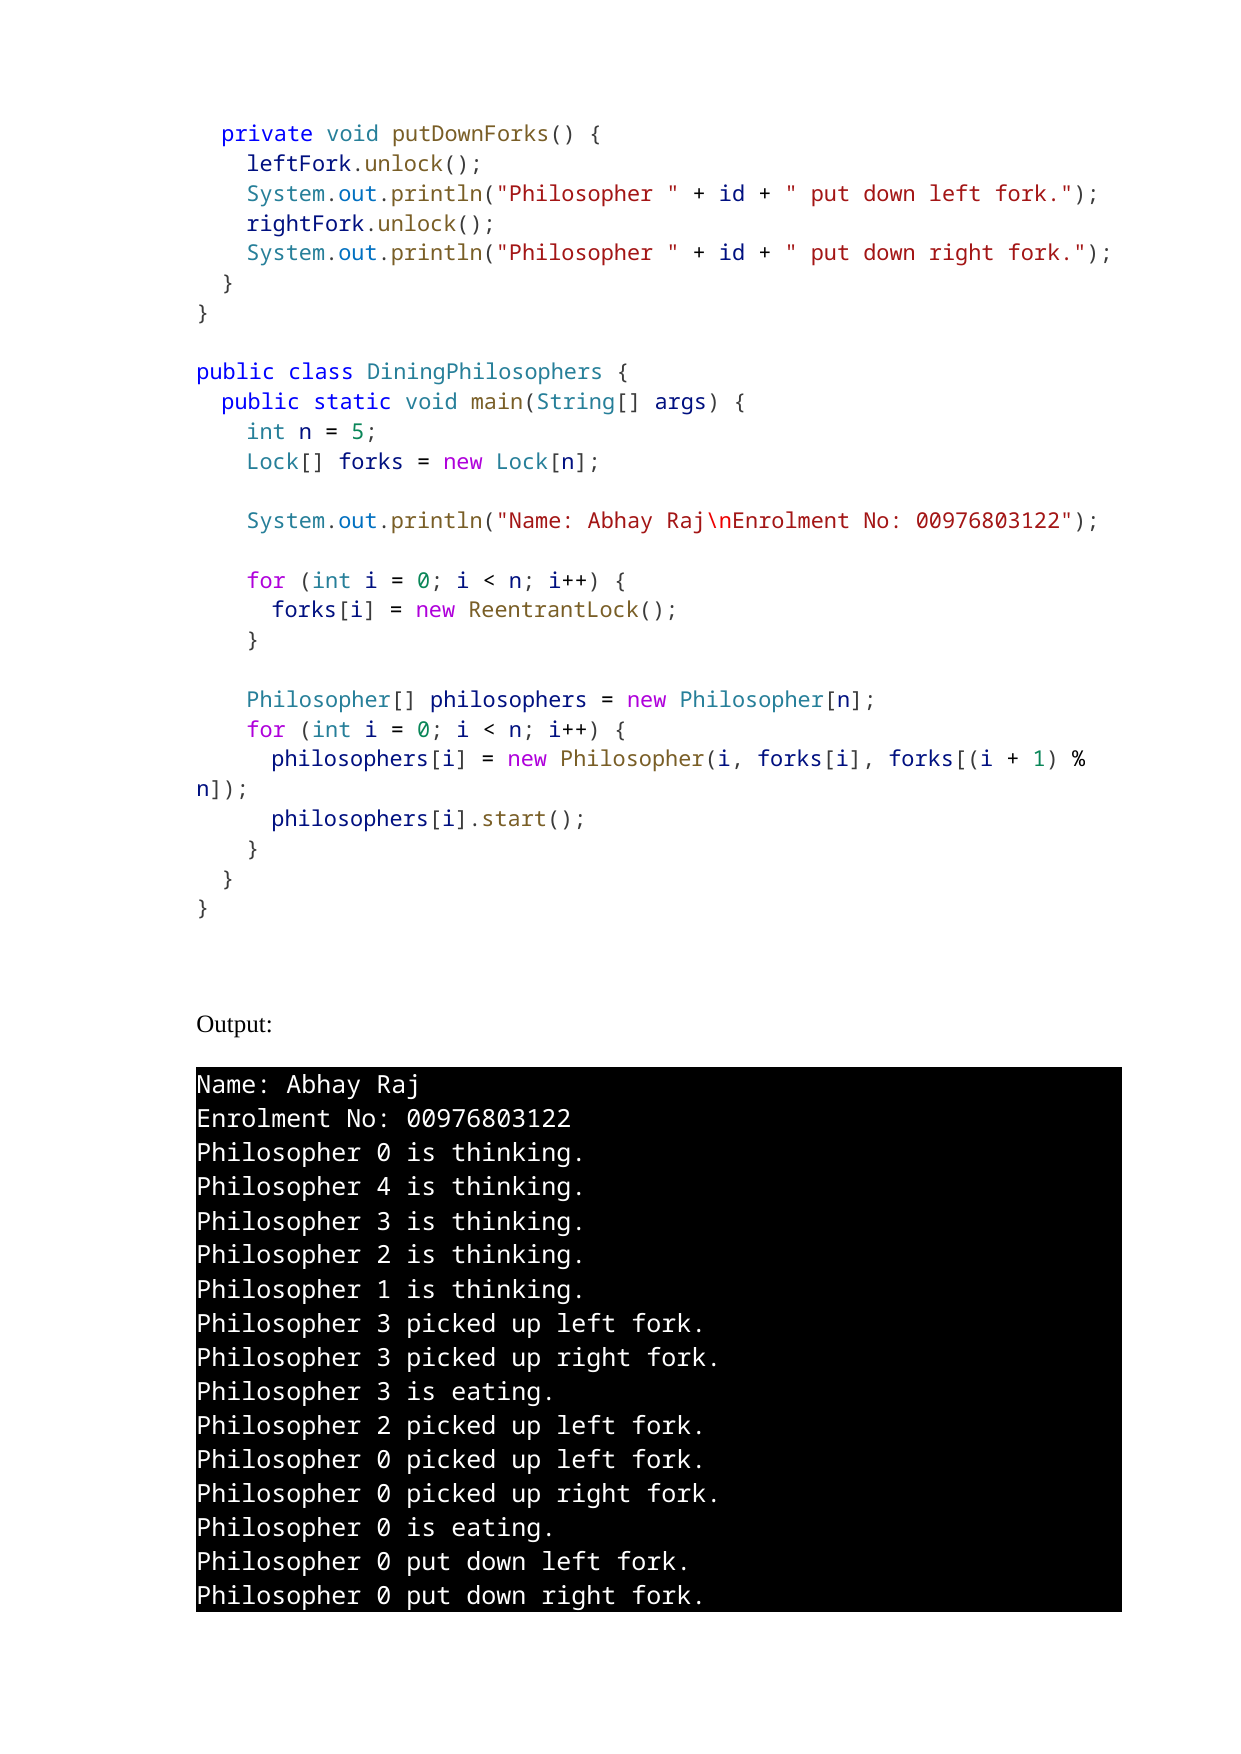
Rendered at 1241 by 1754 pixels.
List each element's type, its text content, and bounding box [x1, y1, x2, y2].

text System.out.println("Philosopher " + id + " put down left fork."); [196, 178, 1122, 207]
text Philosopher 4 is thinking. [196, 1169, 1122, 1203]
text Philosopher 0 put down right fork. [196, 1578, 1122, 1612]
text Name: Abhay Raj [196, 1067, 1122, 1101]
text philosophers[i] = new Philosopher(i, forks[i], forks[(i + 1) % n]); [196, 743, 1122, 803]
text for (int i = 0; i < n; i++) { [196, 565, 1122, 594]
text Philosopher 2 picked up left fork. [196, 1407, 1122, 1442]
text Philosopher 3 picked up left fork. [196, 1305, 1122, 1339]
text Philosopher 0 picked up left fork. [196, 1442, 1122, 1476]
text Philosopher 0 is eating. [196, 1510, 1122, 1544]
text private void putDownForks() { [196, 118, 1122, 148]
text Philosopher 0 put down left fork. [196, 1544, 1122, 1578]
text rightFork.unlock(); [196, 207, 1122, 237]
text for (int i = 0; i < n; i++) { [196, 713, 1122, 743]
text } [196, 892, 1122, 922]
text System.out.println("Philosopher " + id + " put down right fork."); [196, 237, 1122, 267]
text Enrolment No: 00976803122 [196, 1101, 1122, 1135]
text int n = 5; [196, 416, 1122, 446]
text Philosopher 3 is eating. [196, 1373, 1122, 1407]
text Philosopher 0 is thinking. [196, 1135, 1122, 1169]
text Output: [196, 1009, 1122, 1038]
text philosophers[i].start(); [196, 803, 1122, 833]
text Philosopher[] philosophers = new Philosopher[n]; [196, 684, 1122, 713]
text } [196, 862, 1122, 892]
text leftFork.unlock(); [196, 148, 1122, 178]
text } [196, 624, 1122, 654]
text } [196, 833, 1122, 862]
text Philosopher 0 picked up right fork. [196, 1476, 1122, 1510]
text forks[i] = new ReentrantLock(); [196, 594, 1122, 624]
text public static void main(String[] args) { [196, 386, 1122, 416]
text } [196, 297, 1122, 327]
text Philosopher 2 is thinking. [196, 1237, 1122, 1271]
text public class DiningPhilosophers { [196, 356, 1122, 386]
text Philosopher 3 is thinking. [196, 1203, 1122, 1237]
text Lock[] forks = new Lock[n]; [196, 446, 1122, 476]
text } [196, 267, 1122, 297]
text Philosopher 1 is thinking. [196, 1271, 1122, 1305]
text System.out.println("Name: Abhay Raj\nEnrolment No: 00976803122"); [196, 505, 1122, 535]
text Philosopher 3 picked up right fork. [196, 1339, 1122, 1373]
